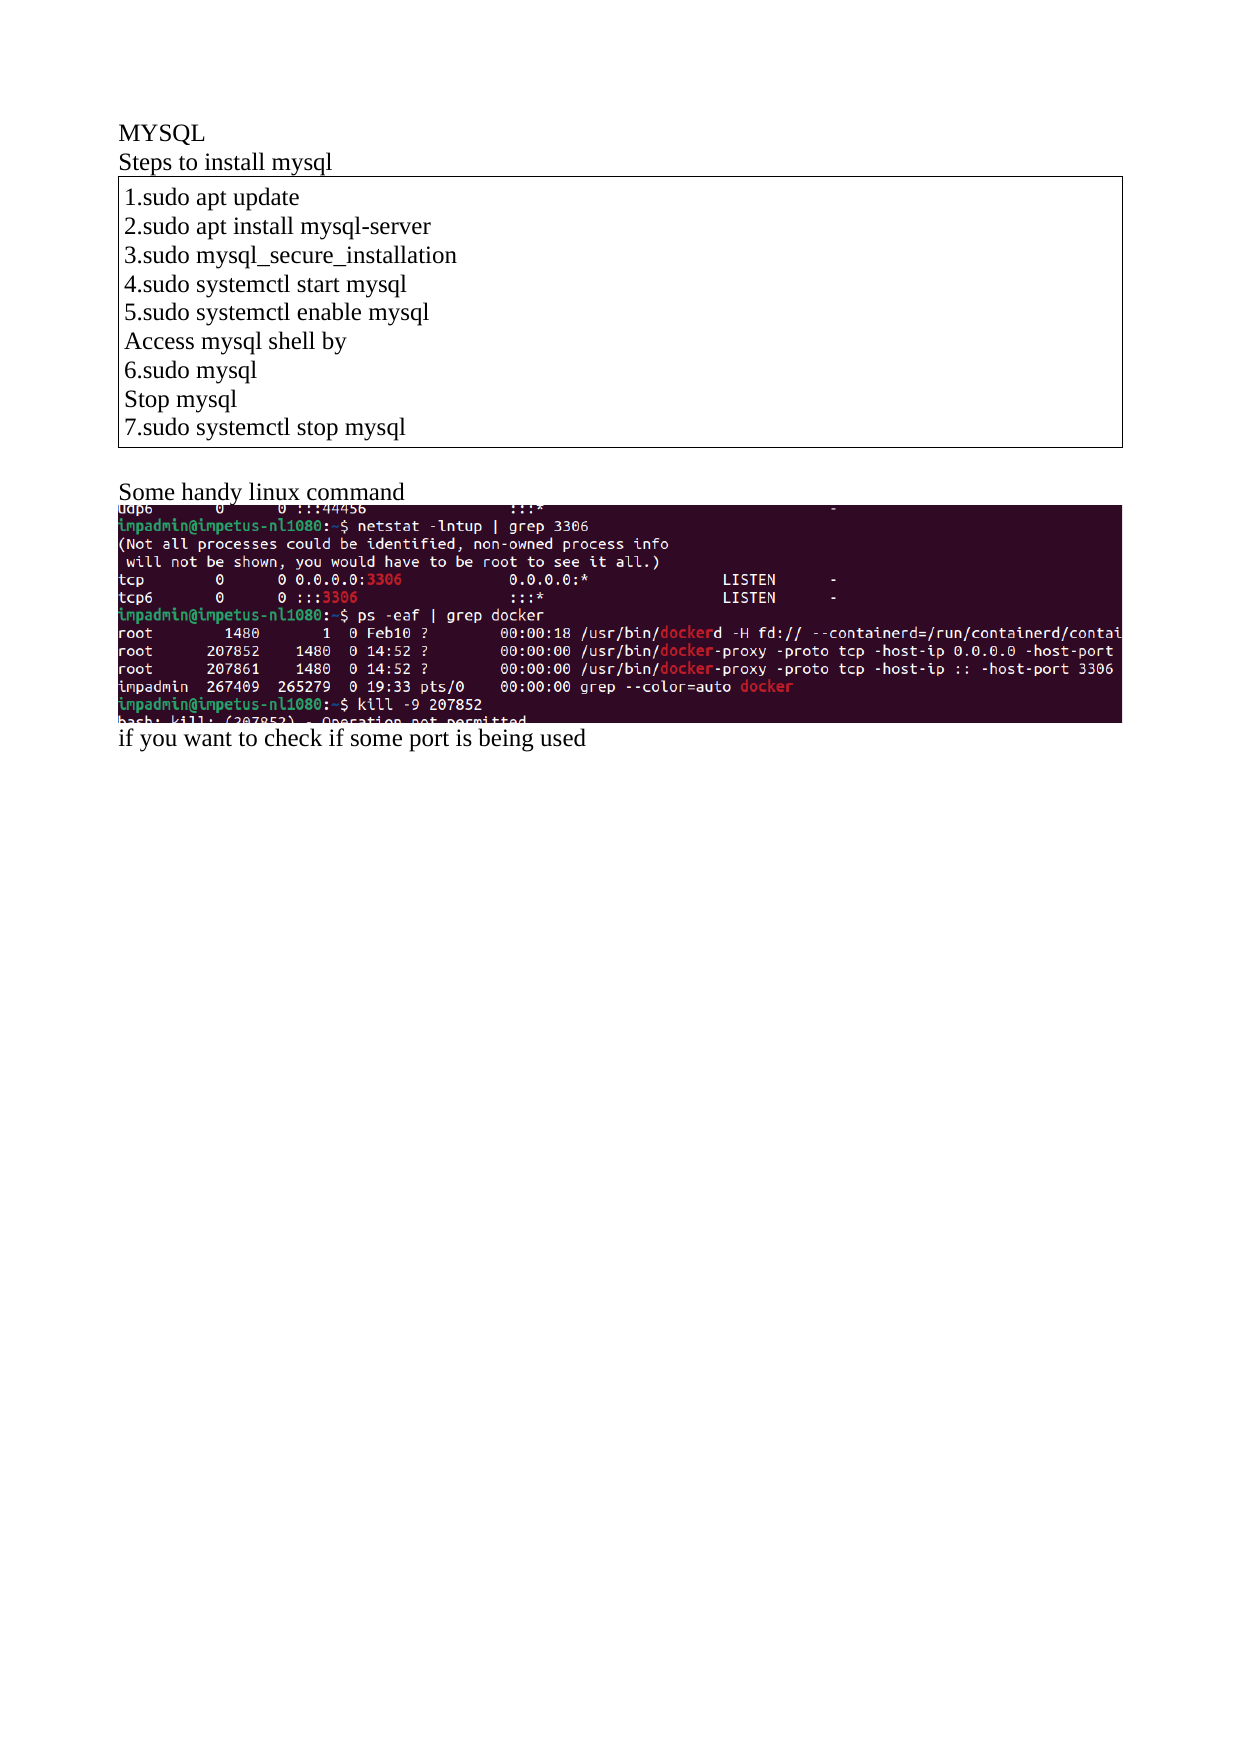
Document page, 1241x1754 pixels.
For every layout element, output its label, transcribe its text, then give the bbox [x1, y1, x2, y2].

text if you want to check if some port is being used [118, 723, 1122, 751]
text Some handy linux command [118, 477, 1122, 505]
picture [118, 505, 1123, 723]
text Steps to install mysql [118, 147, 1122, 176]
text MYSQL [118, 118, 1122, 147]
table_header 1.sudo apt update 2.sudo apt install mysql-server 3.sudo mysql_secure_installation 4.sudo systemctl start mysql 5.sudo systemctl enable mysql Access mysql shell by 6.sudo mysql Stop mysql 7.sudo systemctl stop mysql [119, 177, 1122, 447]
